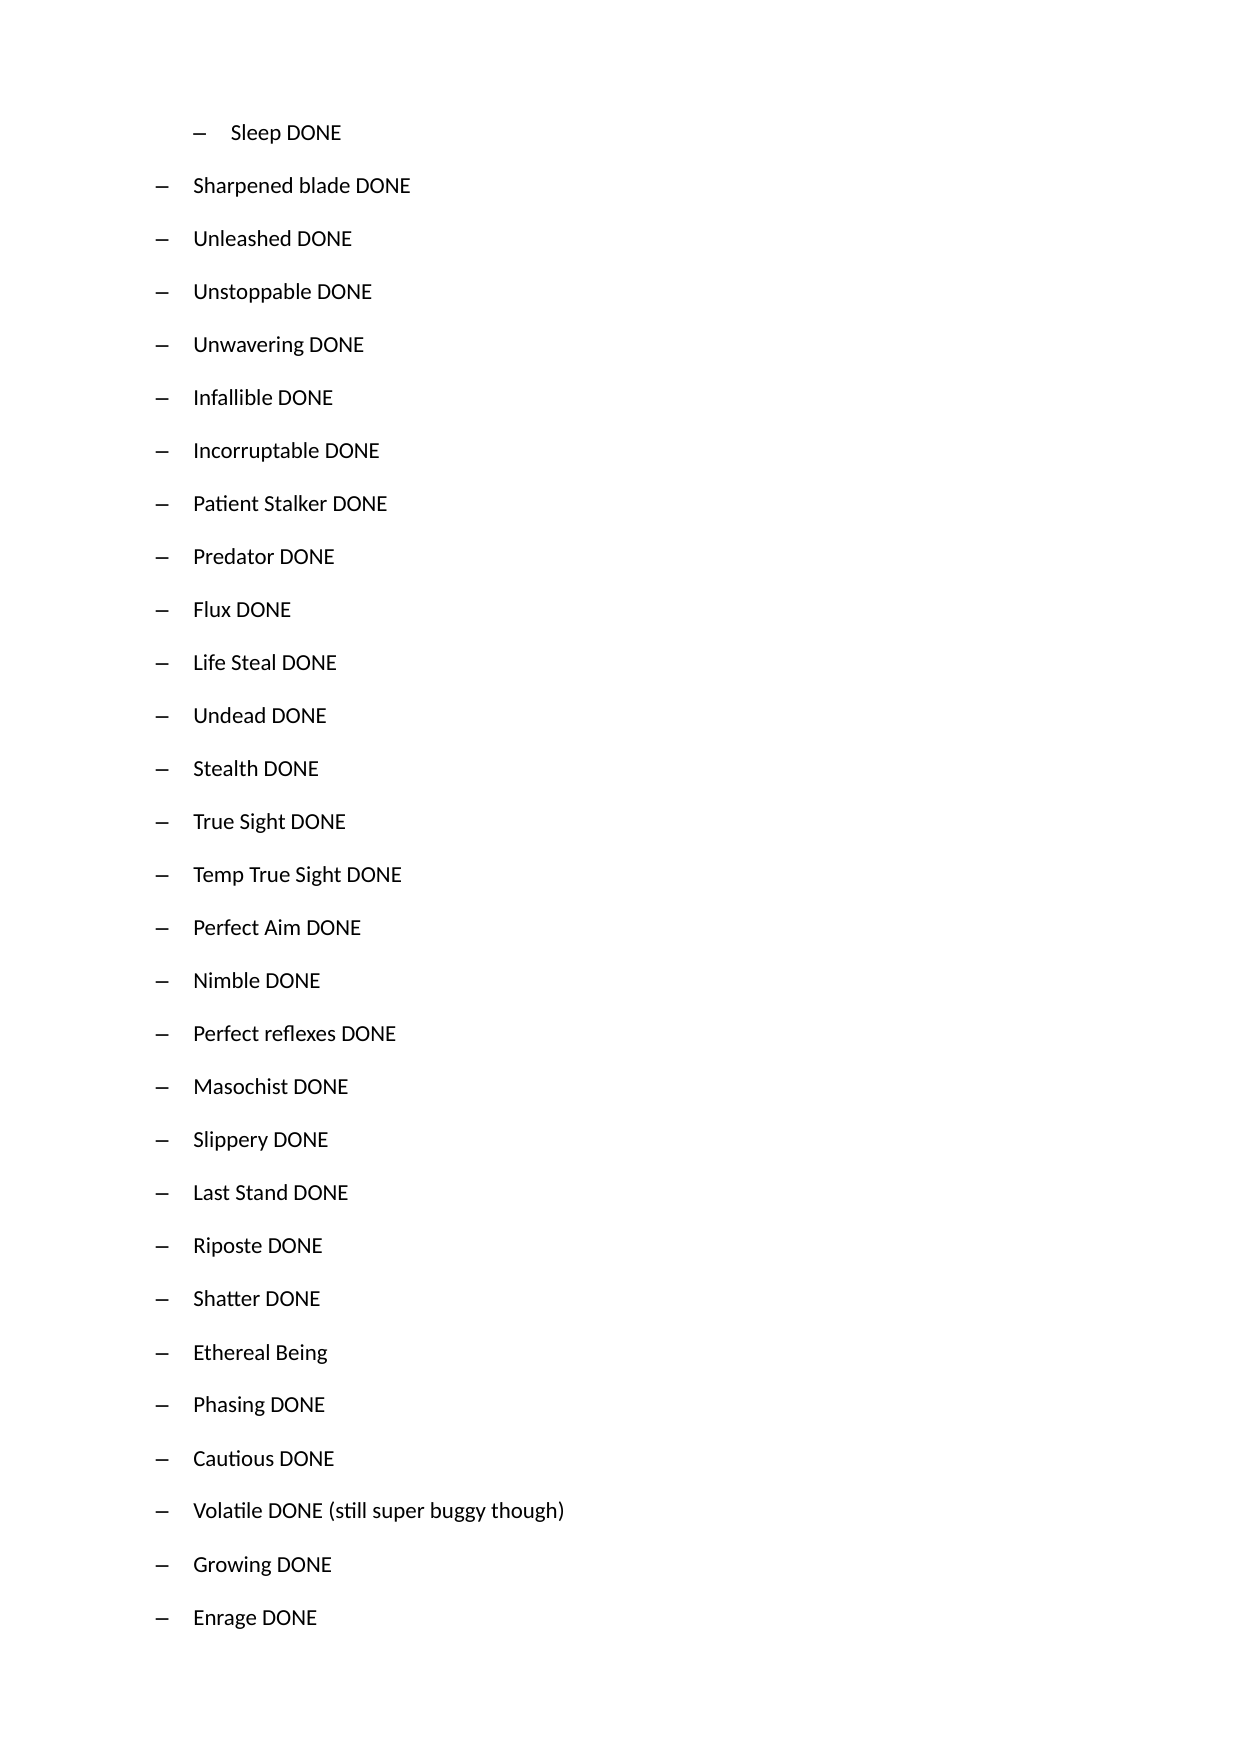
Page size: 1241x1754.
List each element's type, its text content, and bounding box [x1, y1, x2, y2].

list Cautious DONE [156, 1444, 1122, 1472]
list Unstoppable DONE [156, 277, 1122, 305]
list Volatile DONE (still super buggy though) [156, 1497, 1122, 1525]
list Last Stand DONE [156, 1178, 1122, 1207]
list Flux DONE [156, 595, 1122, 623]
list Temp True Sight DONE [156, 860, 1122, 888]
list Life Steal DONE [156, 648, 1122, 676]
list Undead DONE [156, 701, 1122, 729]
list Perfect Aim DONE [156, 913, 1122, 941]
list Predator DONE [156, 542, 1122, 570]
list Unleashed DONE [156, 224, 1122, 252]
list Incorruptable DONE [156, 436, 1122, 464]
list Enrage DONE [156, 1603, 1122, 1631]
list Patient Stalker DONE [156, 489, 1122, 517]
list Shatter DONE [156, 1284, 1122, 1313]
list Ethereal Being [156, 1338, 1122, 1366]
list Unwavering DONE [156, 330, 1122, 358]
list Masochist DONE [156, 1072, 1122, 1101]
list Slippery DONE [156, 1126, 1122, 1153]
list Phasing DONE [156, 1391, 1122, 1419]
list Nimble DONE [156, 966, 1122, 994]
list Perfect reflexes DONE [156, 1019, 1122, 1047]
list Riposte DONE [156, 1232, 1122, 1259]
list Infallible DONE [156, 383, 1122, 411]
list Sleep DONE [193, 118, 1122, 146]
list Sharpened blade DONE [156, 171, 1122, 199]
list True Sight DONE [156, 807, 1122, 835]
list Growing DONE [156, 1550, 1122, 1578]
list Stealth DONE [156, 754, 1122, 782]
